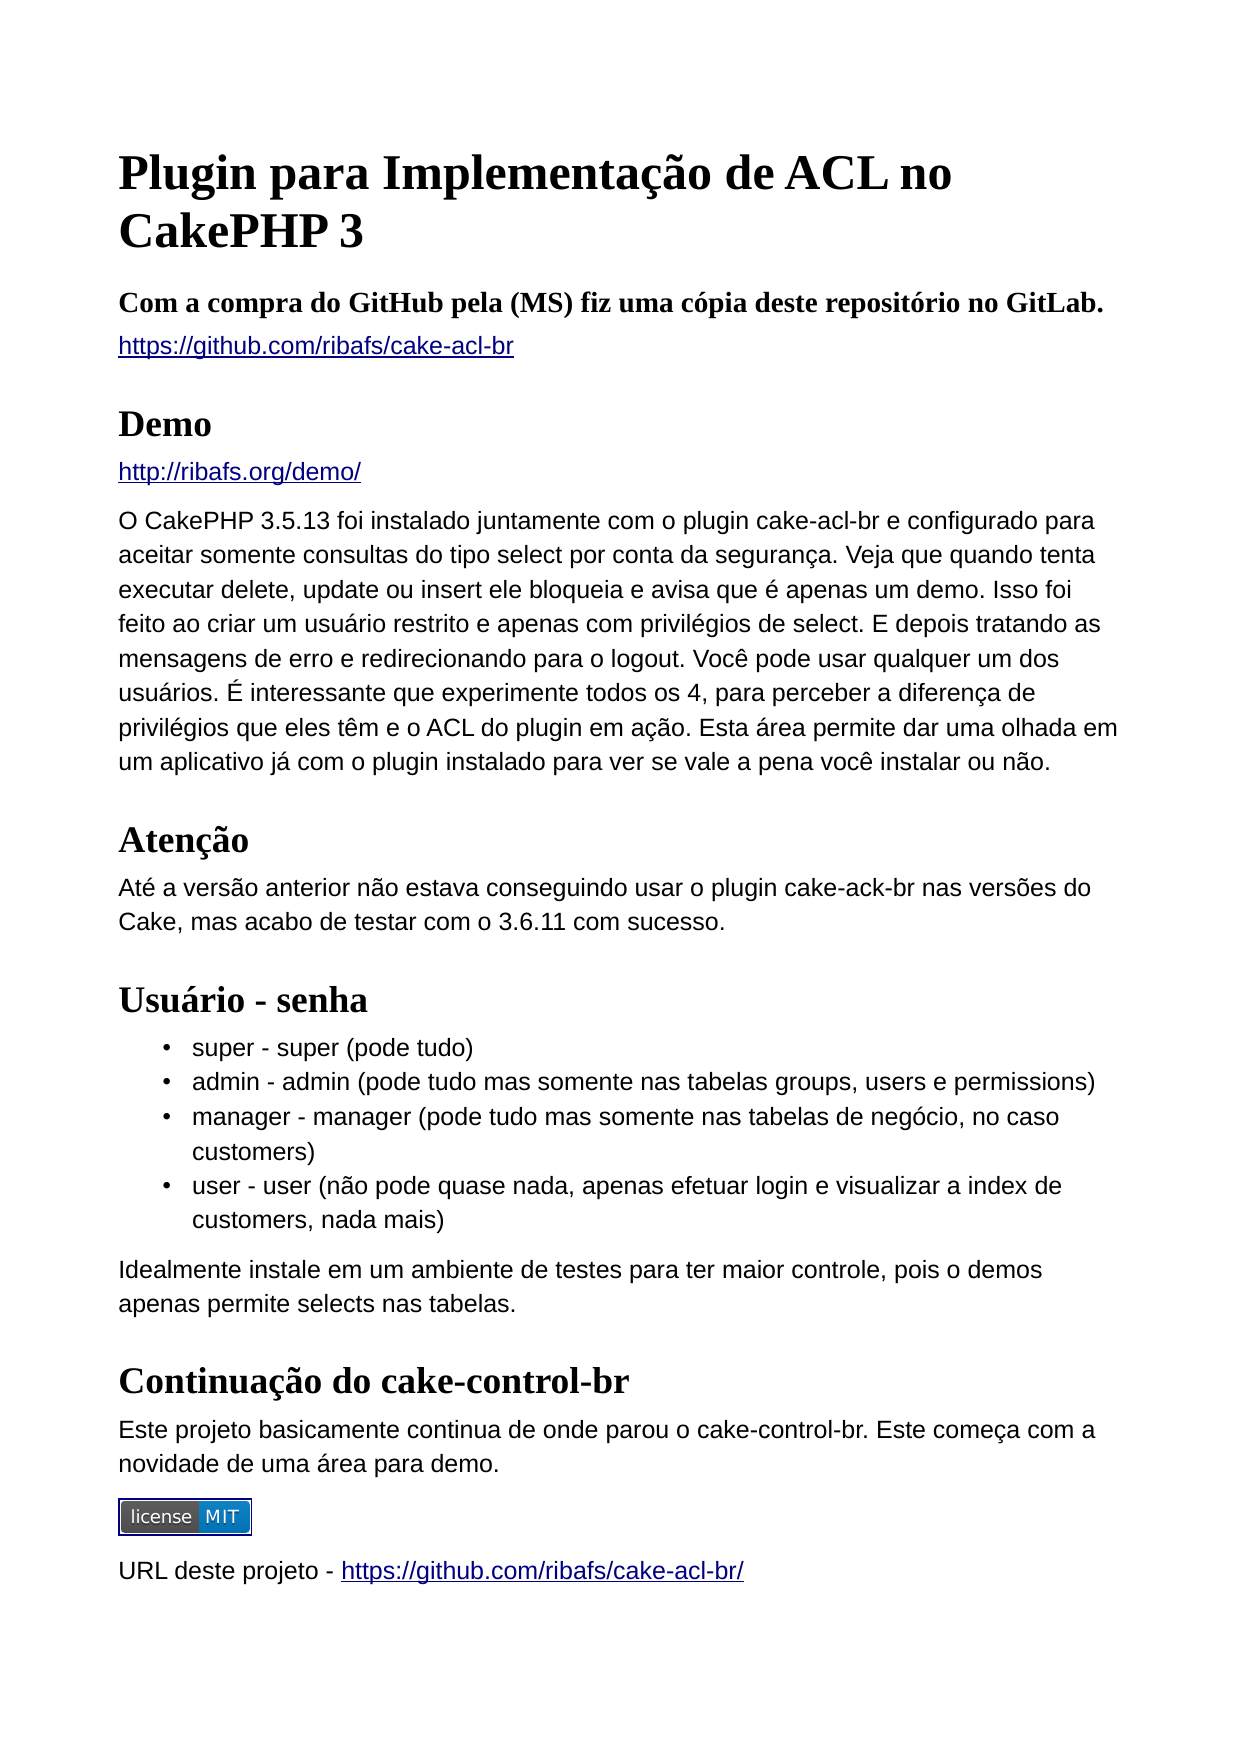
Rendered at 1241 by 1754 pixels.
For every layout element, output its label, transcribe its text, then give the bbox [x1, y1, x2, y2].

text URL deste projeto - https://github.com/ribafs/cake-acl-br/ [118, 1556, 1122, 1585]
subtitle Continuação do cake-control-br [118, 1359, 1122, 1402]
list super - super (pode tudo) [162, 1033, 1122, 1062]
list manager - manager (pode tudo mas somente nas tabelas de negócio, no caso customers) [162, 1102, 1122, 1165]
text Idealmente instale em um ambiente de testes para ter maior controle, pois o demos apenas permite selects nas tabelas. [118, 1254, 1122, 1318]
list user - user (não pode quase nada, apenas efetuar login e visualizar a index de customers, nada mais) [162, 1171, 1122, 1234]
subtitle Usuário - senha [118, 977, 1122, 1020]
text http://ribafs.org/demo/ [118, 457, 1122, 486]
subtitle Atenção [118, 817, 1122, 860]
subtitle Plugin para Implementação de ACL no CakePHP 3 [118, 143, 1122, 258]
text Até a versão anterior não estava conseguindo usar o plugin cake-ack-br nas versões do Cake, mas acabo de testar com o 3.6.11 com sucesso. [118, 873, 1122, 936]
list admin - admin (pode tudo mas somente nas tabelas groups, users e permissions) [162, 1067, 1122, 1096]
subtitle Demo [118, 401, 1122, 444]
text https://github.com/ribafs/cake-acl-br [118, 331, 1122, 360]
text Este projeto basicamente continua de onde parou o cake-control-br. Este começa com a novidade de uma área para demo. [118, 1414, 1122, 1478]
subtitle Com a compra do GitHub pela (MS) fiz uma cópia deste repositório no GitLab. [118, 285, 1122, 319]
text O CakePHP 3.5.13 foi instalado juntamente com o plugin cake-acl-br e configurado para aceitar somente consultas do tipo select por conta da segurança. Veja que quando tenta executar delete, update ou insert ele bloqueia e avisa que é apenas um demo. Isso foi feito ao criar um usuário restrito e apenas com privilégios de select. E depois tratando as mensagens de erro e redirecionando para o logout. Você pode usar qualquer um dos usuários. É interessante que experimente todos os 4, para perceber a diferença de privilégios que eles têm e o ACL do plugin em ação. Esta área permite dar uma olhada em um aplicativo já com o plugin instalado para ver se vale a pena você instalar ou não. [118, 506, 1122, 776]
